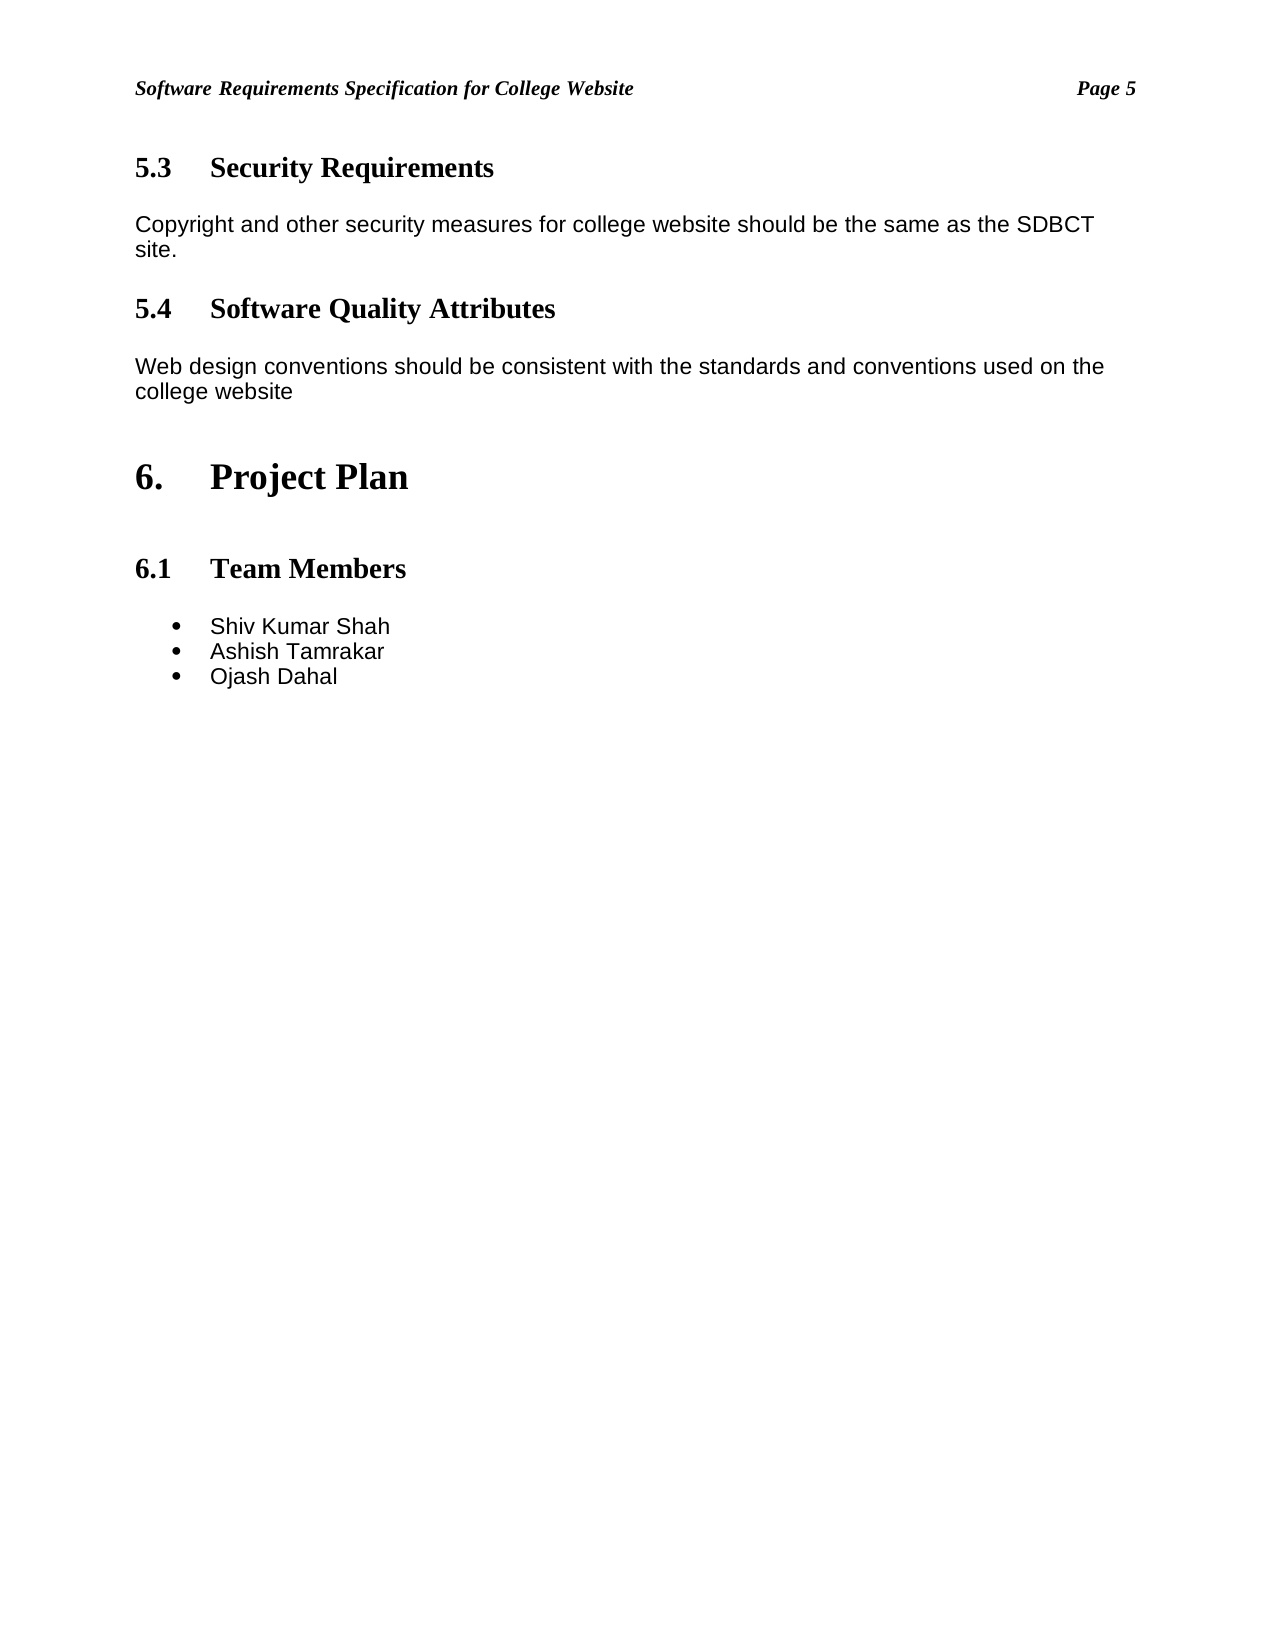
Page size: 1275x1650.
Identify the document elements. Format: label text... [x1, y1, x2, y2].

subtitle Security Requirements [135, 150, 1140, 183]
list Ojash Dahal [172, 664, 1140, 689]
subtitle Software Quality Attributes [135, 292, 1140, 325]
subtitle Project Plan [135, 454, 1140, 497]
subtitle Team Members [135, 552, 1140, 585]
text Copyright and other security measures for college website should be the same as the SDBCT site. [135, 213, 1140, 263]
text Web design conventions should be consistent with the standards and conventions used on the college website [135, 354, 1140, 404]
list Ashish Tamrakar [172, 639, 1140, 664]
list Shiv Kumar Shah [172, 614, 1140, 639]
